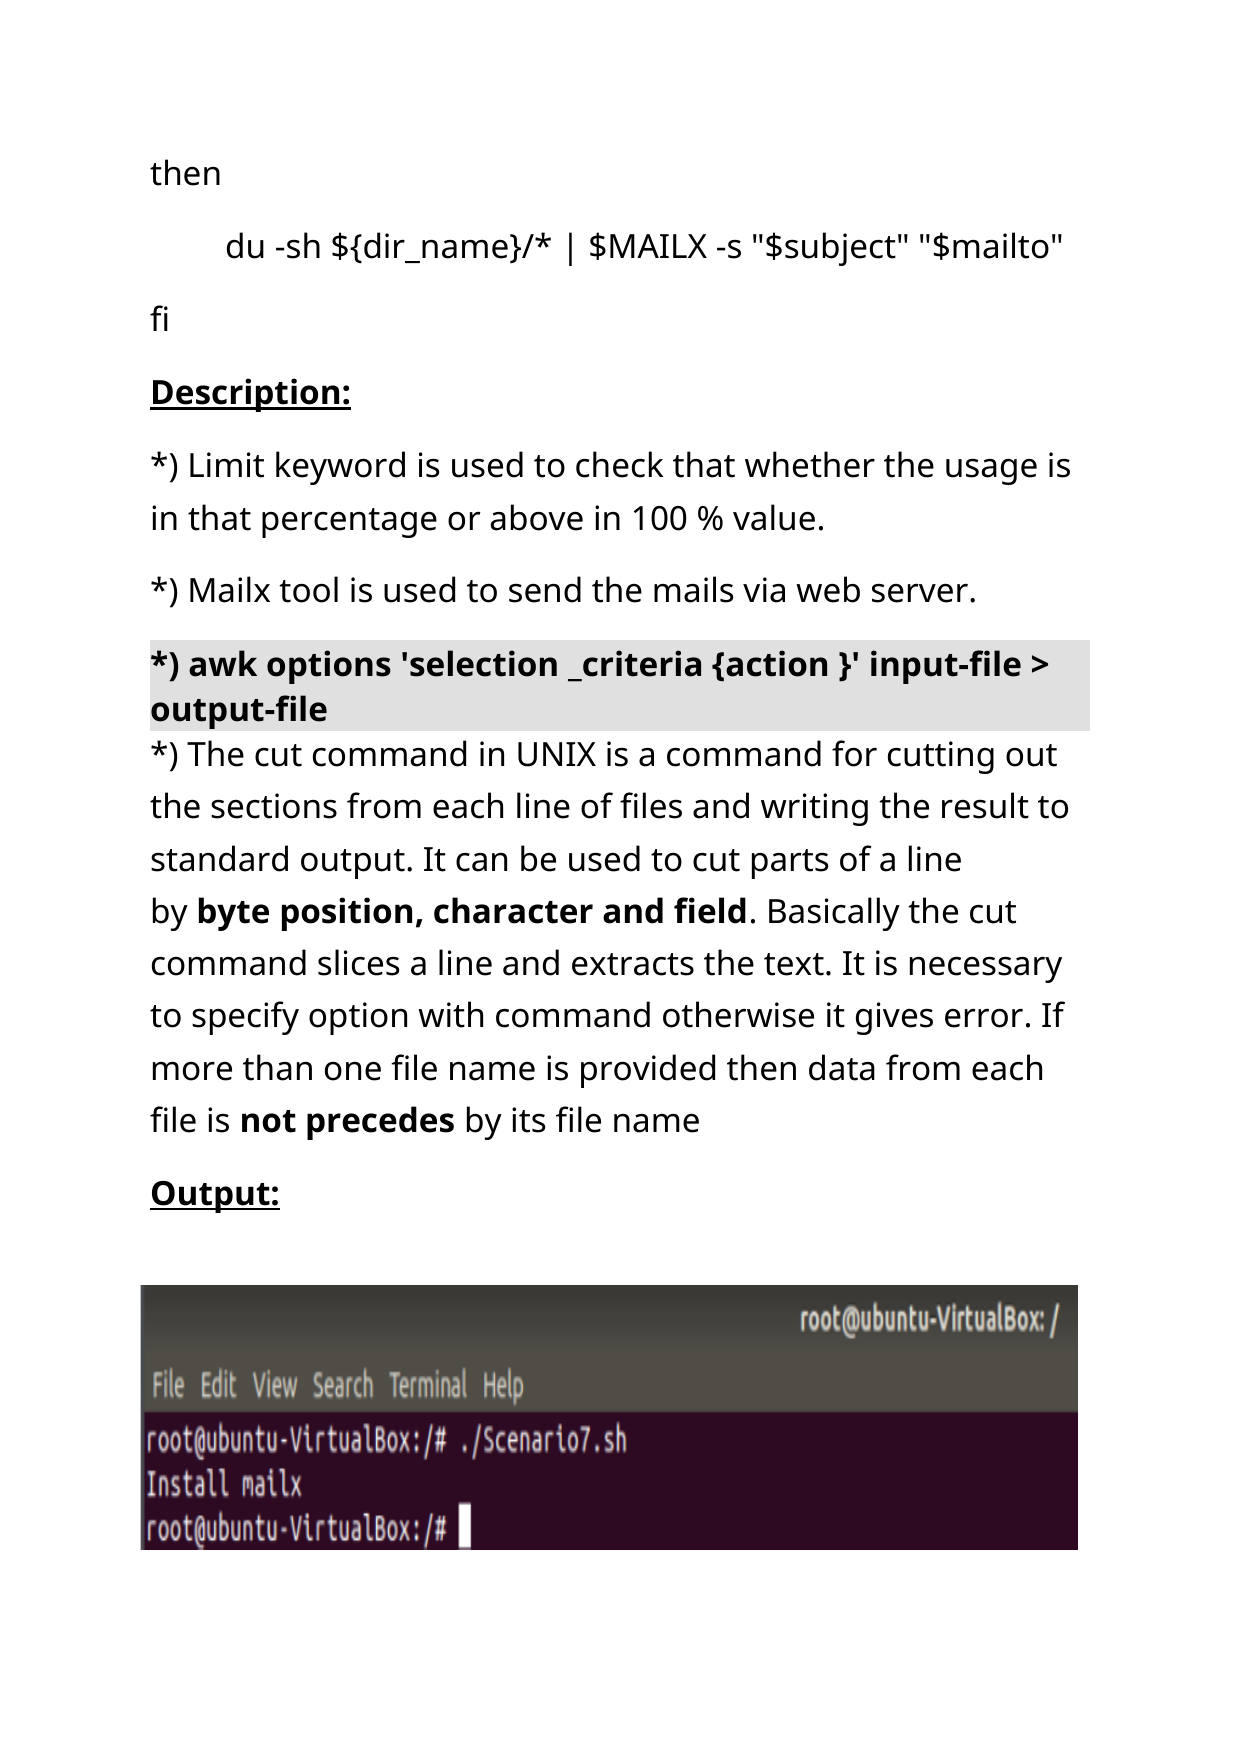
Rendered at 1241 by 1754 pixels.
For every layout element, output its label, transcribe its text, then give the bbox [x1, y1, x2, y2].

text *) Limit keyword is used to check that whether the usage is in that percentage or above in 100 % value. [150, 442, 1090, 540]
text *) Mailx tool is used to send the mails via web server. [150, 567, 1090, 613]
picture [140, 1285, 1078, 1550]
text du -sh ${dir_name}/* | $MAILX -s "$subject" "$mailto" [150, 223, 1090, 268]
text then [150, 150, 1090, 195]
text *) The cut command in UNIX is a command for cutting out the sections from each line of files and writing the result to standard output. It can be used to cut parts of a line by byte position, character and field. Basically the cut command slices a line and extracts the text. It is necessary to specify option with command otherwise it gives error. If more than one file name is provided then data from each file is not precedes by its file name [150, 731, 1090, 1142]
text fi [150, 296, 1090, 341]
text *) awk options 'selection _criteria {action }' input-file > output-file [150, 640, 1090, 731]
text Output: [150, 1169, 1090, 1215]
text Description: [150, 369, 1090, 414]
